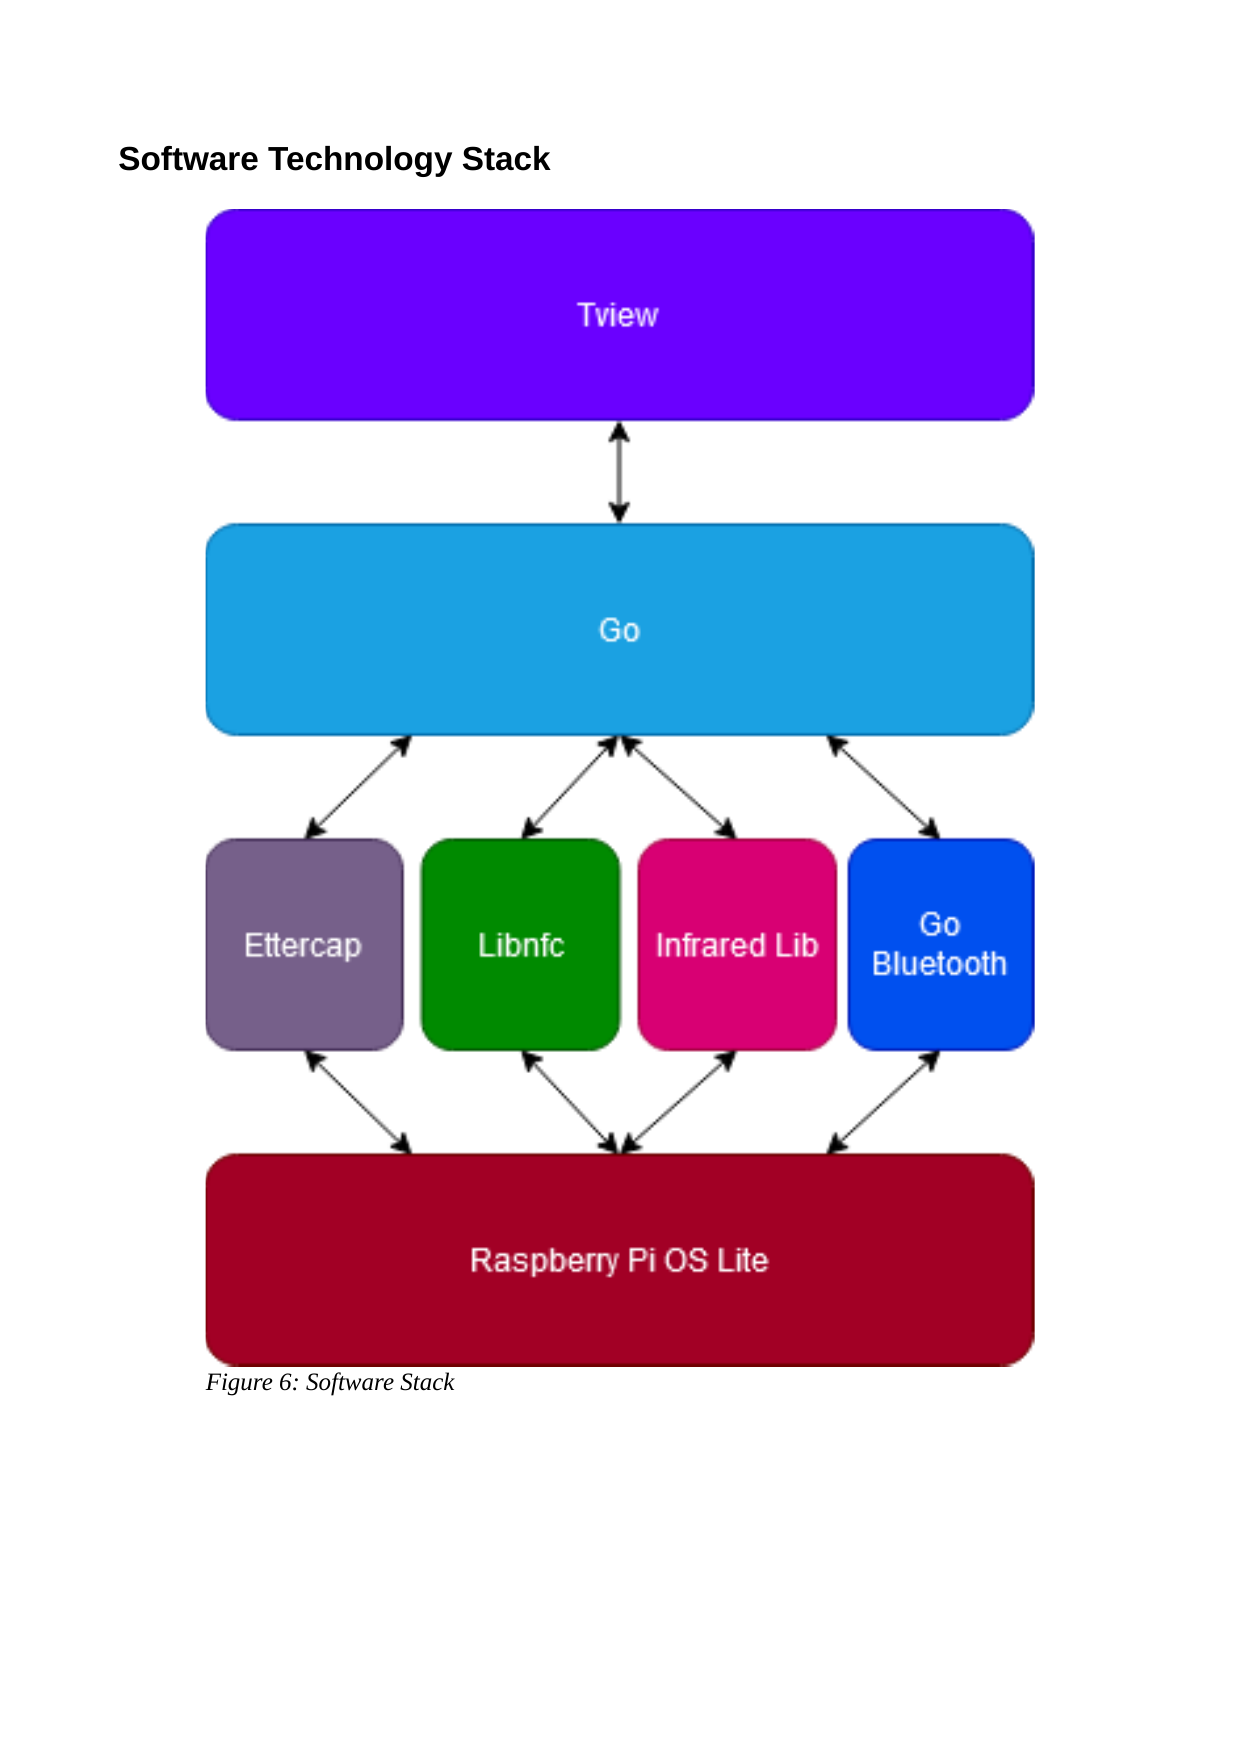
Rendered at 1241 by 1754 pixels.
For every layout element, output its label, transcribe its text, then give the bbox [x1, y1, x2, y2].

picture [205, 209, 1035, 1367]
text Figure 6: Software Stack [206, 1367, 1035, 1396]
subtitle Software Technology Stack [118, 139, 1122, 177]
